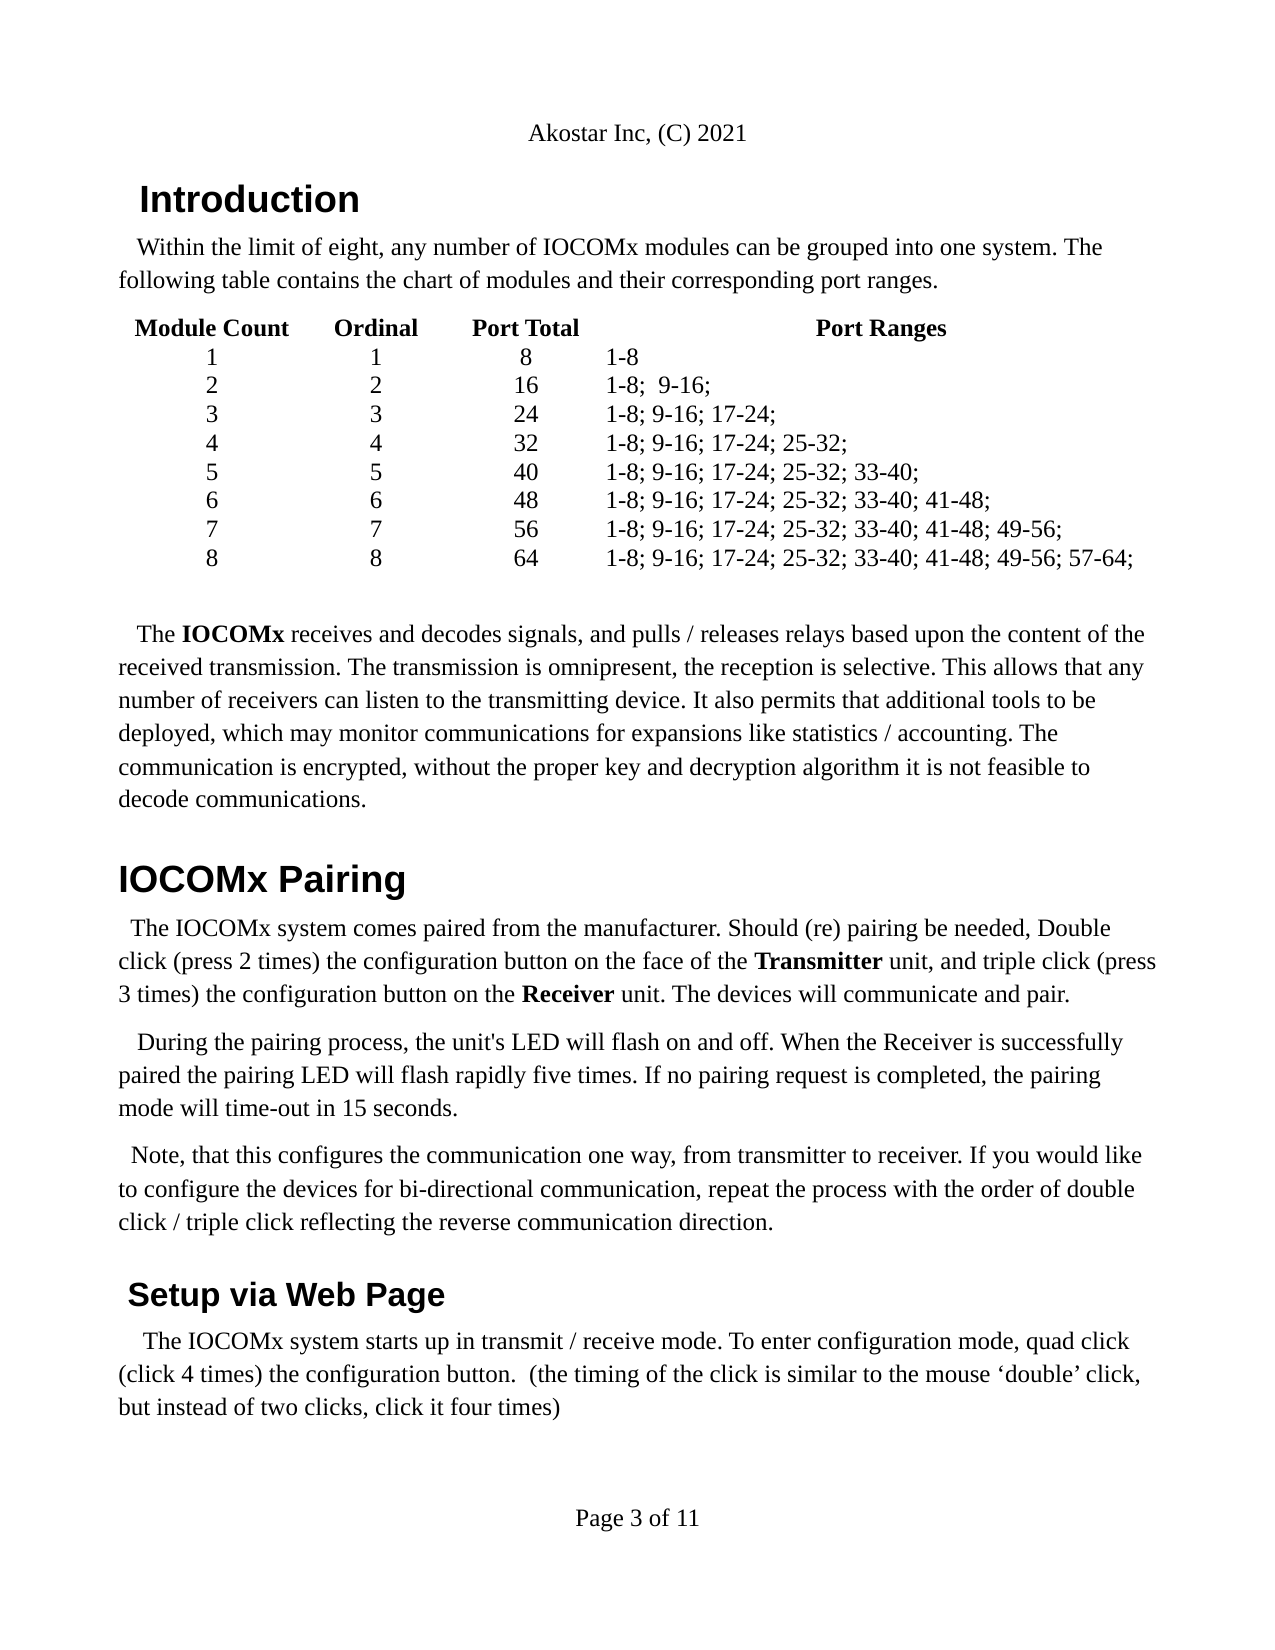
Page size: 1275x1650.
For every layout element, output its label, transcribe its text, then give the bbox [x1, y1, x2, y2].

table_cell 1-8; 9-16; 17-24; 25-32; 33-40; 41-48; 49-56; 57-64; [605, 543, 1157, 572]
table_header Module Count [118, 313, 306, 342]
table_header Port Total [446, 313, 605, 342]
table_cell 2 [306, 371, 446, 399]
table_cell 64 [446, 543, 605, 572]
table_cell 1-8; 9-16; 17-24; 25-32; 33-40; [605, 457, 1157, 486]
table_cell 4 [306, 428, 446, 457]
table_cell 4 [118, 428, 306, 457]
table_cell 5 [118, 457, 306, 486]
table_cell 7 [306, 514, 446, 543]
table_cell 8 [446, 342, 605, 371]
table_cell 3 [118, 399, 306, 428]
text The IOCOMx receives and decodes signals, and pulls / releases relays based upon the content of the received transmission. The transmission is omnipresent, the reception is selective. This allows that any number of receivers can listen to the transmitting device. It also permits that additional tools to be deployed, which may monitor communications for expansions like statistics / accounting. The communication is encrypted, without the proper key and decryption algorithm it is not feasible to decode communications. [118, 619, 1157, 813]
table_cell 3 [306, 399, 446, 428]
table_cell 40 [446, 457, 605, 486]
table_cell 1-8; 9-16; 17-24; 25-32; [605, 428, 1157, 457]
table_cell 6 [306, 486, 446, 514]
text Within the limit of eight, any number of IOCOMx modules can be grouped into one system. The following table contains the chart of modules and their corresponding port ranges. [118, 232, 1157, 294]
table_cell 56 [446, 514, 605, 543]
subtitle Introduction [118, 176, 1157, 220]
table_header Ordinal [306, 313, 446, 342]
table_cell 2 [118, 371, 306, 399]
text Note, that this configures the communication one way, from transmitter to receiver. If you would like to configure the devices for bi-directional communication, repeat the process with the order of double click / triple click reflecting the reverse communication direction. [118, 1141, 1157, 1235]
table_cell 8 [306, 543, 446, 572]
subtitle IOCOMx Pairing [118, 857, 1157, 901]
table_cell 7 [118, 514, 306, 543]
table_cell 1-8; 9-16; [605, 371, 1157, 399]
table_cell 1-8; 9-16; 17-24; 25-32; 33-40; 41-48; 49-56; [605, 514, 1157, 543]
table_cell 5 [306, 457, 446, 486]
text The IOCOMx system starts up in transmit / receive mode. To enter configuration mode, quad click (click 4 times) the configuration button. (the timing of the click is similar to the mouse ‘double’ click, but instead of two clicks, click it four times) [118, 1326, 1157, 1421]
table_cell 1 [118, 342, 306, 371]
table_cell 1-8; 9-16; 17-24; [605, 399, 1157, 428]
table_cell 32 [446, 428, 605, 457]
table_cell 1-8 [605, 342, 1157, 371]
table_cell 48 [446, 486, 605, 514]
text During the pairing process, the unit's LED will flash on and off. When the Receiver is successfully paired the pairing LED will flash rapidly five times. If no pairing request is completed, the pairing mode will time-out in 15 seconds. [118, 1027, 1157, 1122]
table_header Port Ranges [605, 313, 1157, 342]
subtitle Setup via Web Page [118, 1275, 1157, 1314]
table_cell 24 [446, 399, 605, 428]
table_cell 1 [306, 342, 446, 371]
table_cell 8 [118, 543, 306, 572]
table_cell 1-8; 9-16; 17-24; 25-32; 33-40; 41-48; [605, 486, 1157, 514]
text The IOCOMx system comes paired from the manufacturer. Should (re) pairing be needed, Double click (press 2 times) the configuration button on the face of the Transmitter unit, and triple click (press 3 times) the configuration button on the Receiver unit. The devices will communicate and pair. [118, 913, 1157, 1008]
table_cell 6 [118, 486, 306, 514]
table_cell 16 [446, 371, 605, 399]
